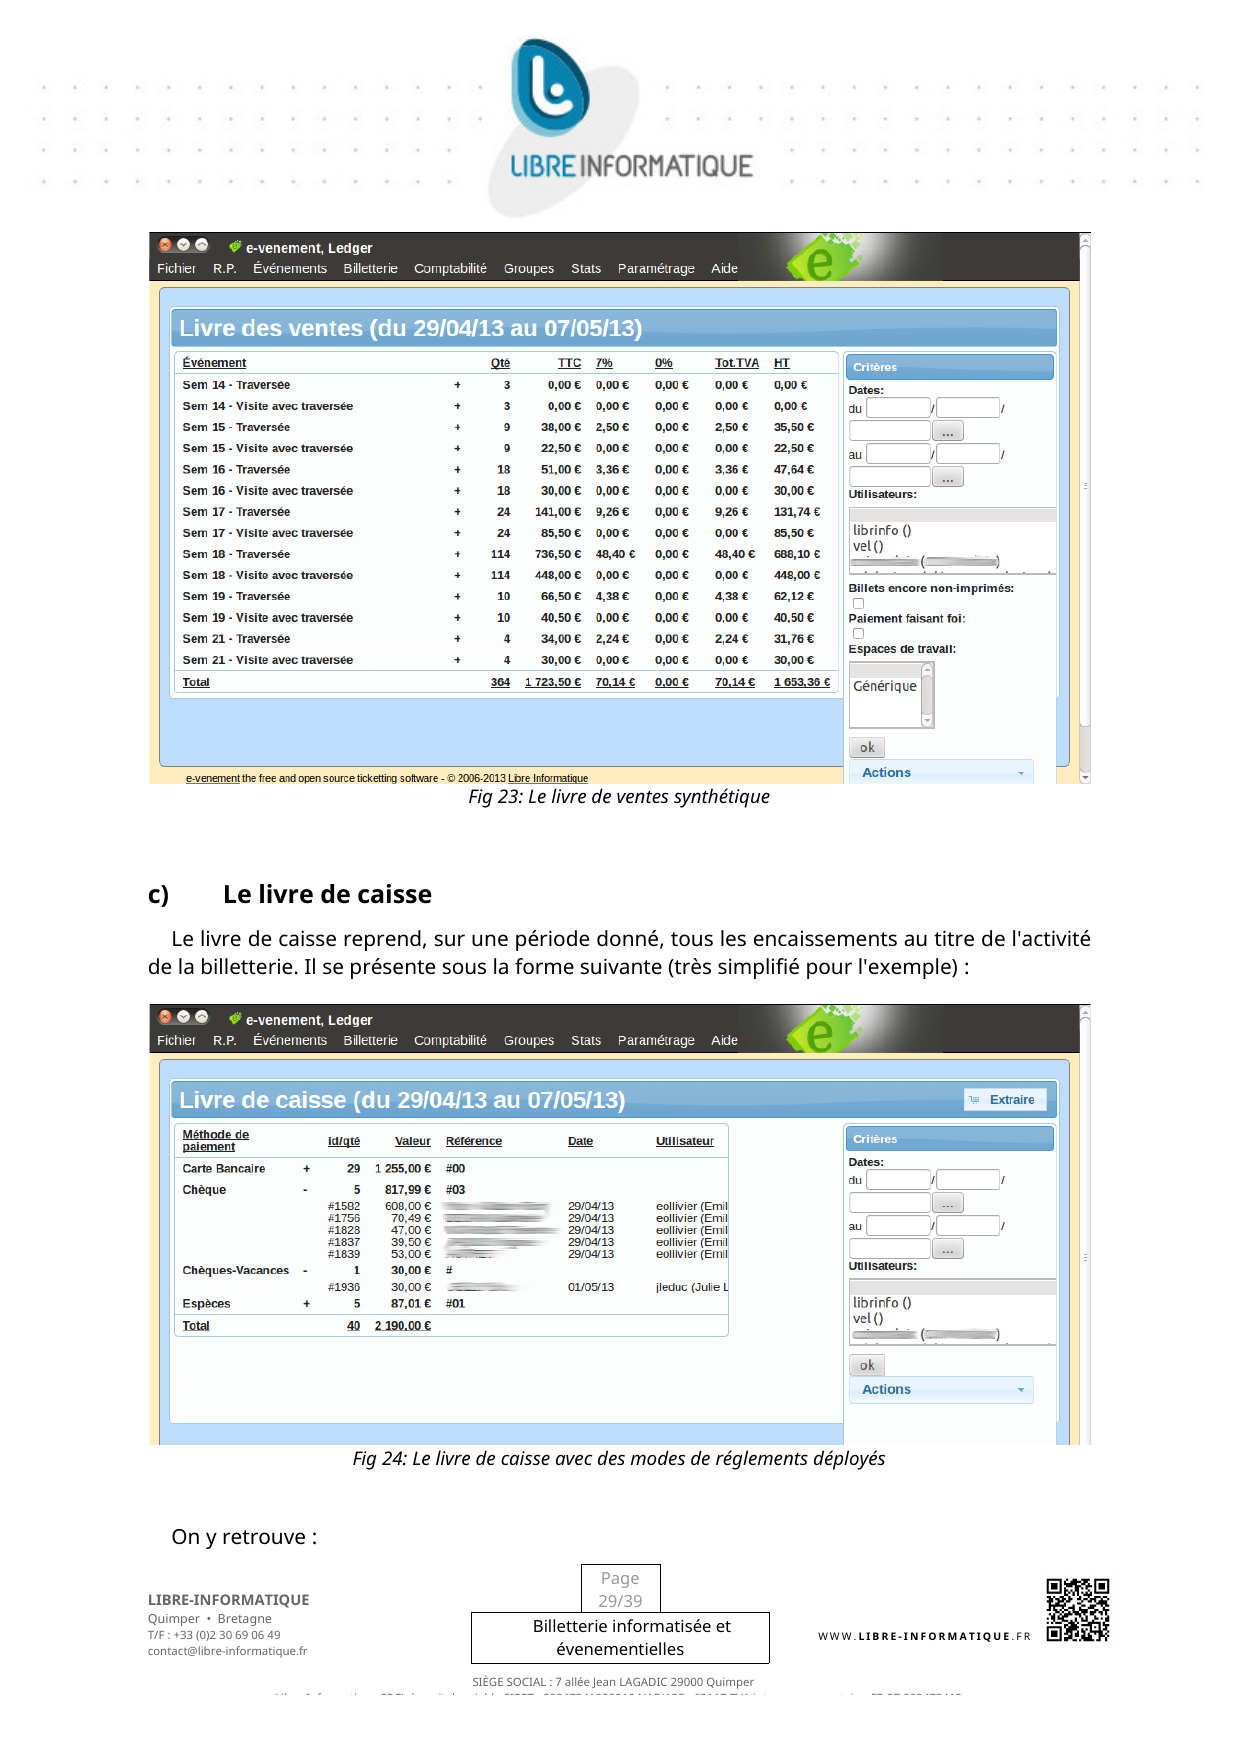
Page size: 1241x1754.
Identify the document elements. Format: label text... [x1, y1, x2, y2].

text Fig 23: Le livre de ventes synthétique [149, 784, 1091, 809]
picture [1036, 1568, 1120, 1652]
picture [149, 232, 1091, 784]
text On y retrouve : [148, 1522, 1093, 1551]
picture [27, 35, 1213, 220]
text Fig 24: Le livre de caisse avec des modes de réglements déployés [149, 1445, 1091, 1470]
subtitle Le livre de caisse [148, 877, 1093, 911]
picture [149, 1004, 1091, 1445]
text Le livre de caisse reprend, sur une période donné, tous les encaissements au titre de l'activité de la billetterie. Il se présente sous la forme suivante (très simplifié pour l'exemple) : [148, 924, 1093, 981]
